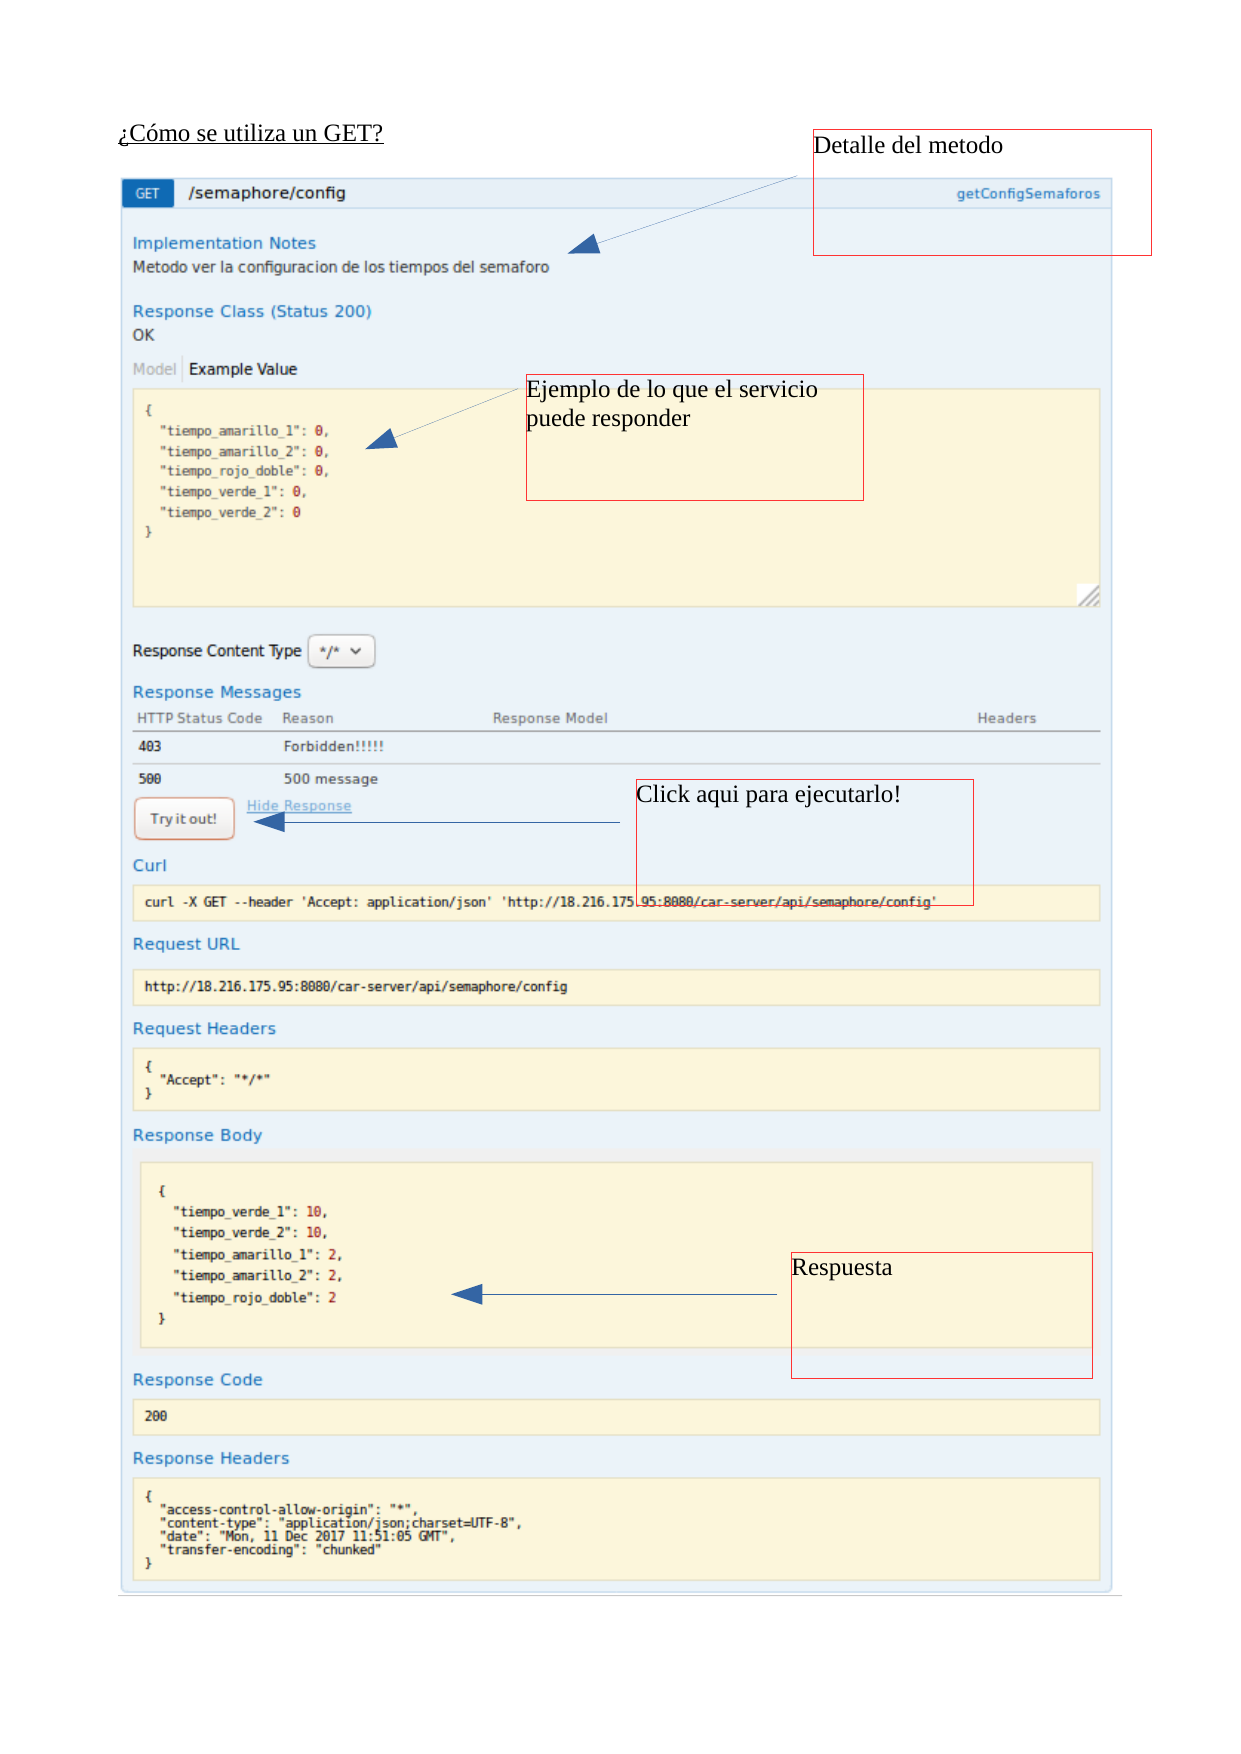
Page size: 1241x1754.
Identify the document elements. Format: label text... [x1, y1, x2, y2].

picture [814, 175, 1123, 255]
picture [118, 175, 1123, 1599]
text ¿Cómo se utiliza un GET? [118, 118, 1122, 147]
